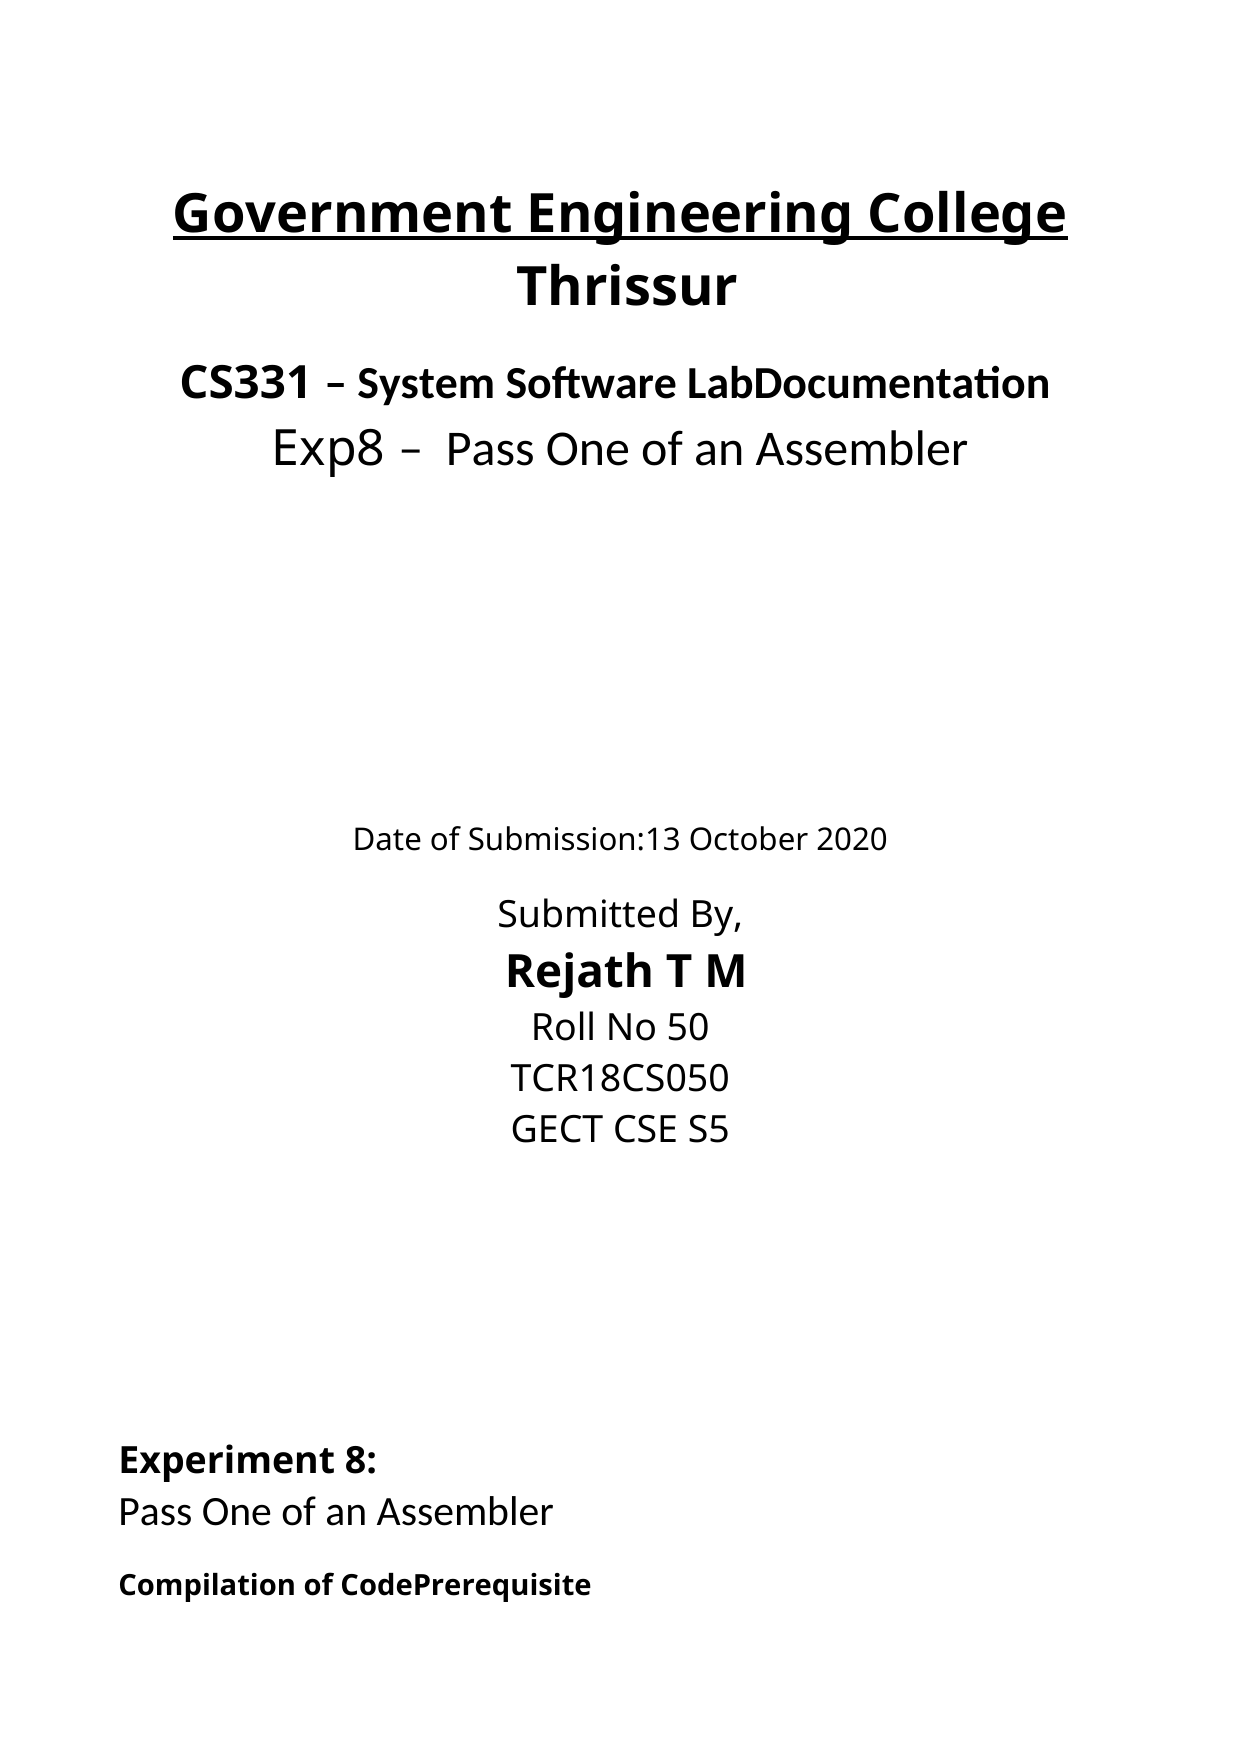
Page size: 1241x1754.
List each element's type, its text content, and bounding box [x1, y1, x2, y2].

text CS331 – System Software LabDocumentation [118, 350, 1122, 412]
text Compilation of CodePrerequisite [118, 1564, 1122, 1603]
text Exp8 – Pass One of an Assembler [118, 412, 1122, 480]
text Submitted By, [118, 887, 1122, 938]
text Experiment 8: [118, 1434, 1122, 1485]
text TCR18CS050 [118, 1052, 1122, 1103]
text Pass One of an Assembler [118, 1485, 1122, 1536]
text Date of Submission:13 October 2020 [118, 816, 1122, 859]
text Roll No 50 [118, 1001, 1122, 1052]
text GECT CSE S5 [118, 1103, 1122, 1154]
text Government Engineering College [118, 174, 1122, 248]
text Thrissur [118, 248, 1122, 322]
text Rejath T M [118, 938, 1122, 1001]
